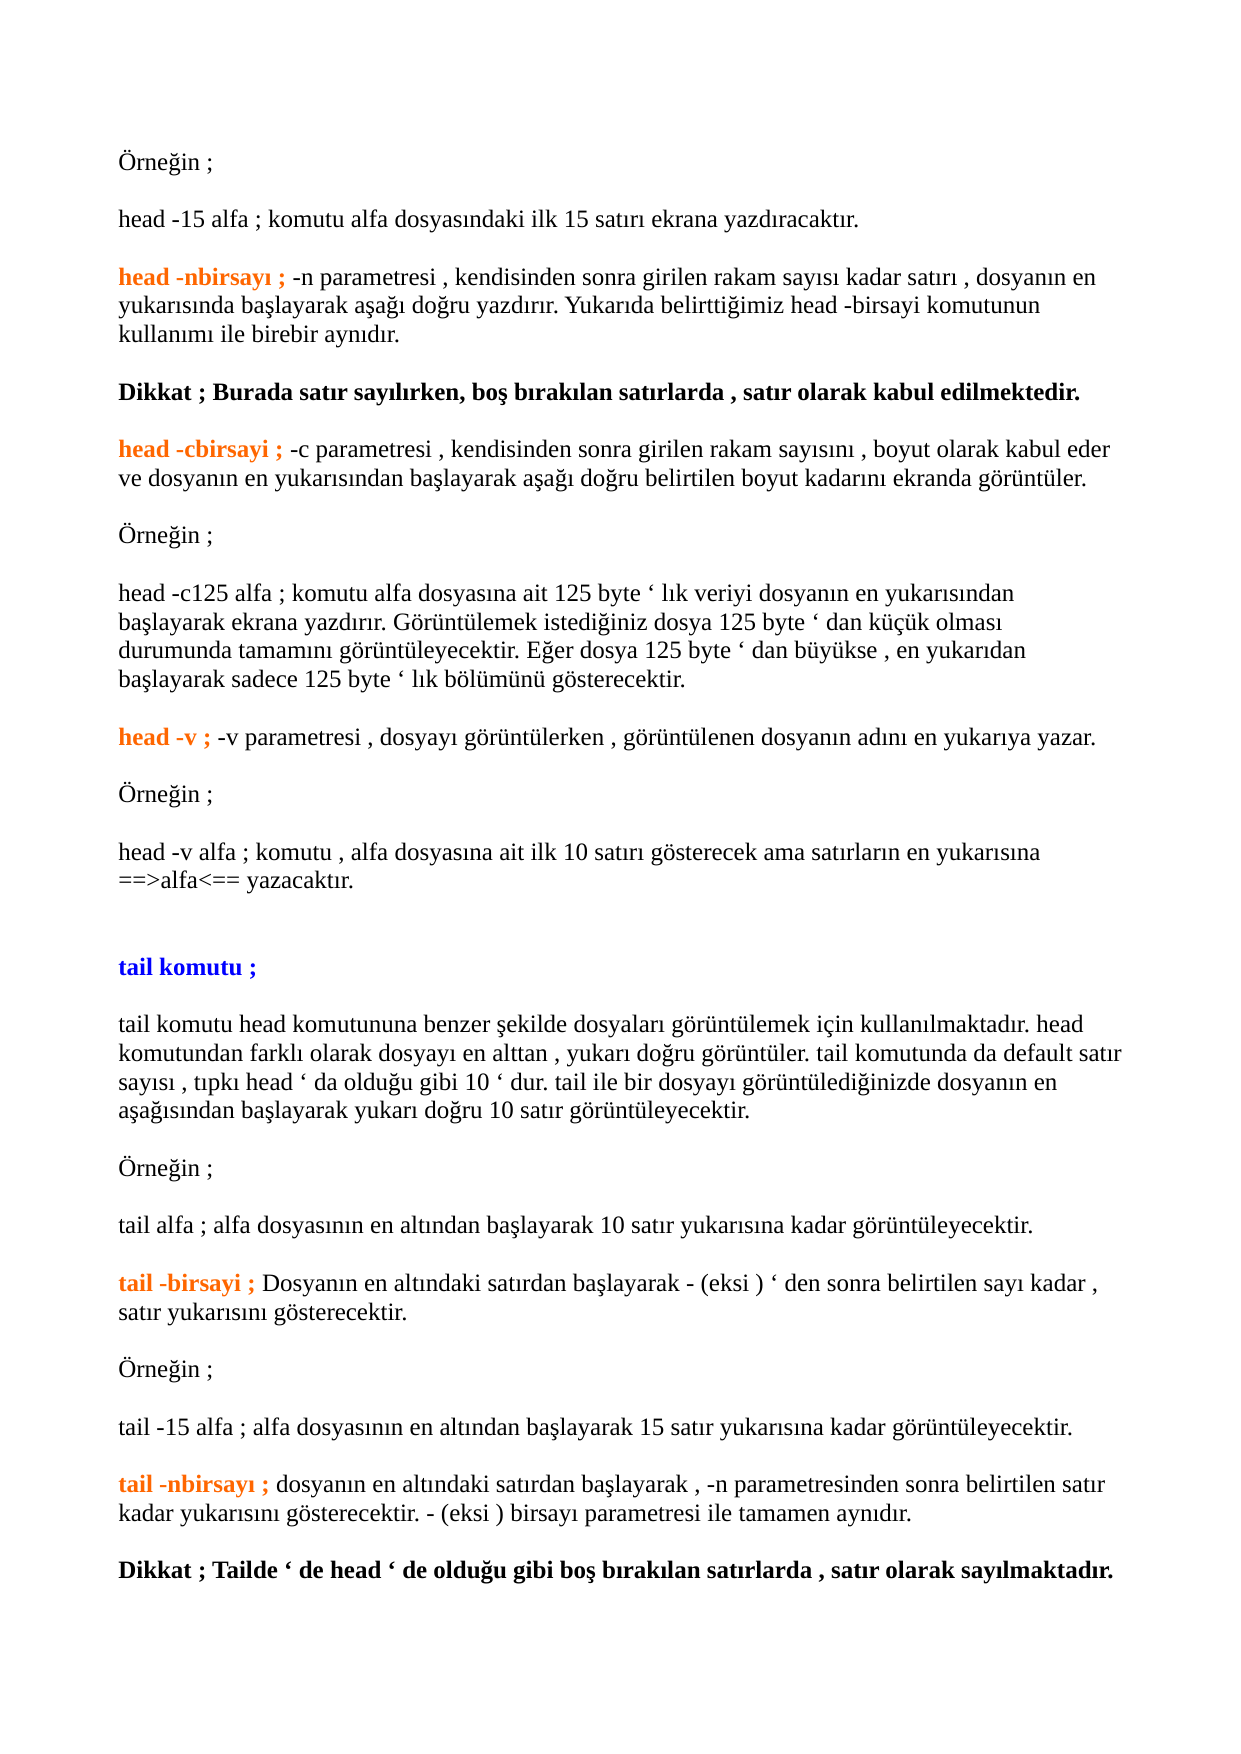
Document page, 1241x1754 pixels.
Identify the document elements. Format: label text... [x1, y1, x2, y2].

text tail alfa ; alfa dosyasının en altından başlayarak 10 satır yukarısına kadar görüntüleyecektir. [118, 1211, 1122, 1239]
text head -nbirsayı ; -n parametresi , kendisinden sonra girilen rakam sayısı kadar satırı , dosyanın en yukarısında başlayarak aşağı doğru yazdırır. Yukarıda belirttiğimiz head -birsayi komutunun kullanımı ile birebir aynıdır. [118, 262, 1122, 348]
text Örneğin ; [118, 147, 1122, 176]
text head -cbirsayi ; -c parametresi , kendisinden sonra girilen rakam sayısını , boyut olarak kabul eder ve dosyanın en yukarısından başlayarak aşağı doğru belirtilen boyut kadarını ekranda görüntüler. [118, 434, 1122, 492]
text Örneğin ; [118, 521, 1122, 549]
text tail -nbirsayı ; dosyanın en altındaki satırdan başlayarak , -n parametresinden sonra belirtilen satır kadar yukarısını gösterecektir. - (eksi ) birsayı parametresi ile tamamen aynıdır. [118, 1469, 1122, 1527]
text Dikkat ; Burada satır sayılırken, boş bırakılan satırlarda , satır olarak kabul edilmektedir. [118, 377, 1122, 406]
text Örneğin ; [118, 1354, 1122, 1383]
text Örneğin ; [118, 779, 1122, 808]
text tail -birsayi ; Dosyanın en altındaki satırdan başlayarak - (eksi ) ‘ den sonra belirtilen sayı kadar , satır yukarısını gösterecektir. [118, 1268, 1122, 1326]
text Örneğin ; [118, 1153, 1122, 1182]
text head -c125 alfa ; komutu alfa dosyasına ait 125 byte ‘ lık veriyi dosyanın en yukarısından başlayarak ekrana yazdırır. Görüntülemek istediğiniz dosya 125 byte ‘ dan küçük olması durumunda tamamını görüntüleyecektir. Eğer dosya 125 byte ‘ dan büyükse , en yukarıdan başlayarak sadece 125 byte ‘ lık bölümünü gösterecektir. [118, 578, 1122, 693]
text tail komutu head komutununa benzer şekilde dosyaları görüntülemek için kullanılmaktadır. head komutundan farklı olarak dosyayı en alttan , yukarı doğru görüntüler. tail komutunda da default satır sayısı , tıpkı head ‘ da olduğu gibi 10 ‘ dur. tail ile bir dosyayı görüntülediğinizde dosyanın en aşağısından başlayarak yukarı doğru 10 satır görüntüleyecektir. [118, 1009, 1122, 1124]
text head -v alfa ; komutu , alfa dosyasına ait ilk 10 satırı gösterecek ama satırların en yukarısına ==>alfa<== yazacaktır. [118, 837, 1122, 894]
text tail -15 alfa ; alfa dosyasının en altından başlayarak 15 satır yukarısına kadar görüntüleyecektir. [118, 1412, 1122, 1441]
text head -v ; -v parametresi , dosyayı görüntülerken , görüntülenen dosyanın adını en yukarıya yazar. [118, 722, 1122, 751]
text tail komutu ; [118, 952, 1122, 981]
text Dikkat ; Tailde ‘ de head ‘ de olduğu gibi boş bırakılan satırlarda , satır olarak sayılmaktadır. [118, 1556, 1122, 1584]
text head -15 alfa ; komutu alfa dosyasındaki ilk 15 satırı ekrana yazdıracaktır. [118, 204, 1122, 233]
